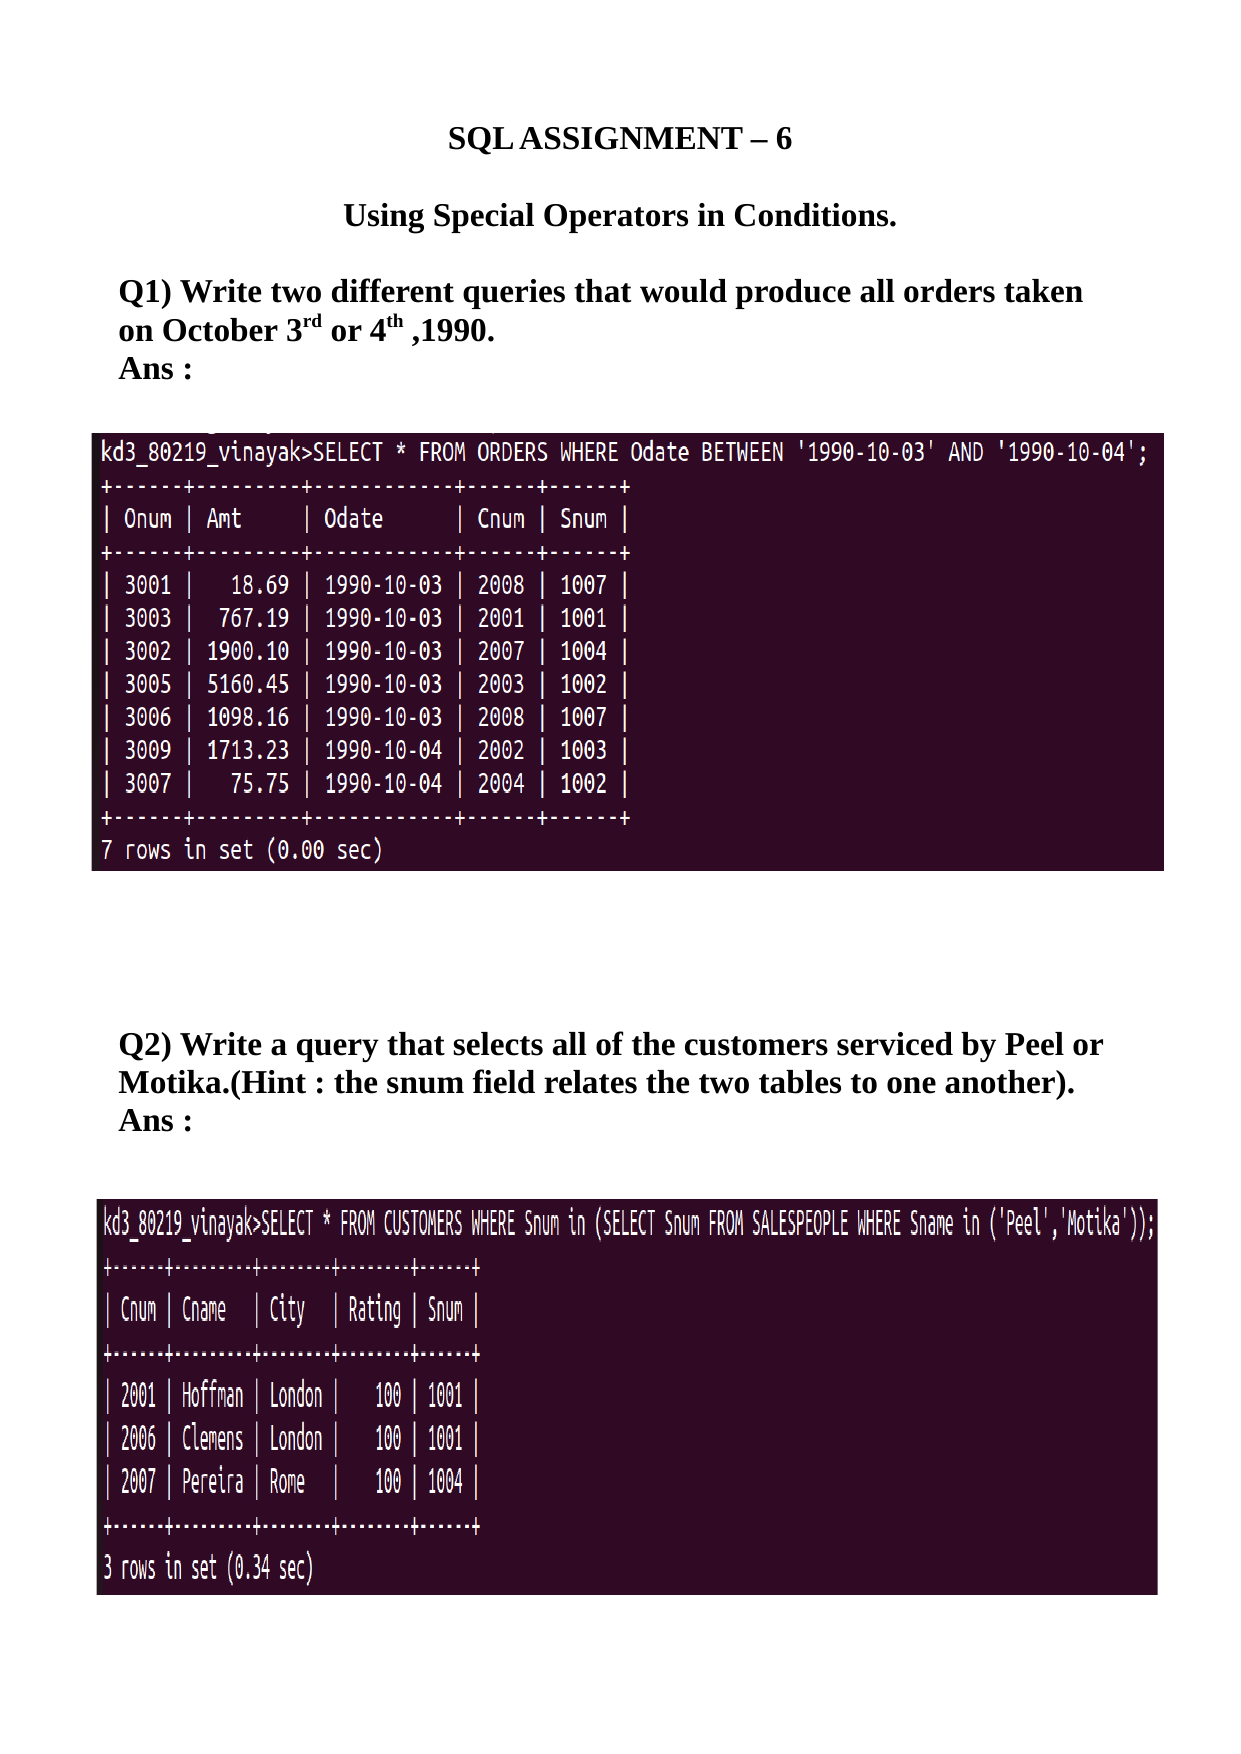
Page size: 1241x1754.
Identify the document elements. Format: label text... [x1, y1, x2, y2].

picture [96, 1199, 1158, 1595]
text Q1) Write two different queries that would produce all orders taken on October 3rd or 4th ,1990. [118, 271, 1122, 348]
text Using Special Operators in Conditions. [118, 195, 1122, 233]
text Ans : [118, 1101, 1122, 1139]
text Ans : [118, 348, 1122, 386]
text Q2) Write a query that selects all of the customers serviced by Peel or Motika.(Hint : the snum field relates the two tables to one another). [118, 1024, 1122, 1101]
picture [91, 433, 1164, 871]
text SQL ASSIGNMENT – 6 [118, 118, 1122, 156]
